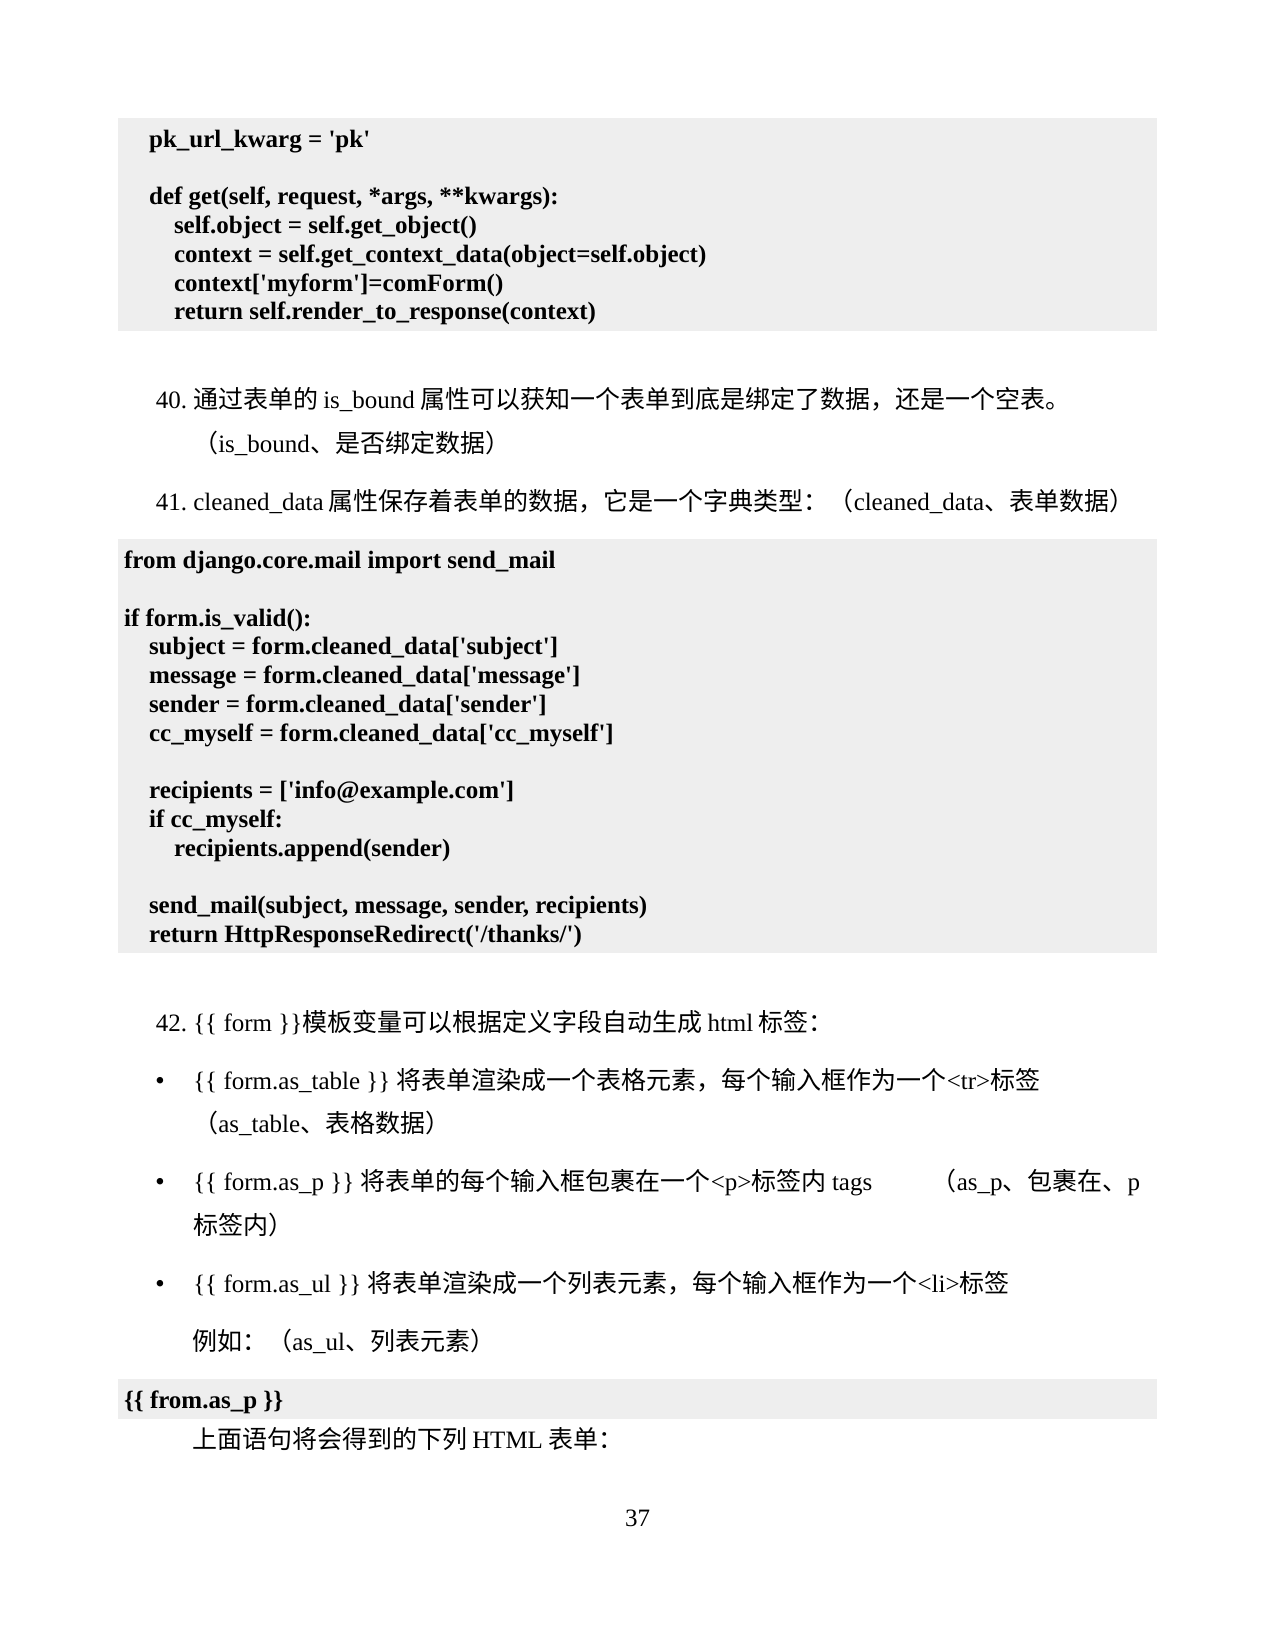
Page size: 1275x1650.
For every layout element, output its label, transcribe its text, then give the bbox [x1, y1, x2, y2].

table_header pk_url_kwarg = 'pk' def get(self, request, *args, **kwargs): self.object = self.get_object() context = self.get_context_data(object=self.object) context['myform']=comForm() return self.render_to_response(context) [118, 118, 1157, 331]
table_header {{ from.as_p }} [118, 1379, 1157, 1419]
text 上面语句将会得到的下列HTML表单： [118, 1419, 1157, 1456]
text 例如：（as_ul、列表元素） [118, 1321, 1157, 1358]
list {{ form.as_p }} 将表单的每个输入框包裹在一个<p>标签内 tags （as_p、包裹在、p标签内） [156, 1162, 1157, 1242]
table_header from django.core.mail import send_mail if form.is_valid(): subject = form.cleaned_data['subject'] message = form.cleaned_data['message'] sender = form.cleaned_data['sender'] cc_myself = form.cleaned_data['cc_myself'] recipients = ['info@example.com'] if cc_myself: recipients.append(sender) send_mail(subject, message, sender, recipients) return HttpResponseRedirect('/thanks/') [118, 539, 1157, 953]
list 通过表单的is_bound属性可以获知一个表单到底是绑定了数据，还是一个空表。（is_bound、是否绑定数据） [156, 380, 1157, 459]
list cleaned_data属性保存着表单的数据，它是一个字典类型：（cleaned_data、表单数据） [156, 481, 1157, 518]
list {{ form.as_table }} 将表单渲染成一个表格元素，每个输入框作为一个<tr>标签（as_table、表格数据） [156, 1060, 1157, 1140]
list {{ form.as_ul }} 将表单渲染成一个列表元素，每个输入框作为一个<li>标签 [156, 1263, 1157, 1299]
list {{ form }}模板变量可以根据定义字段自动生成html标签： [156, 1002, 1157, 1039]
